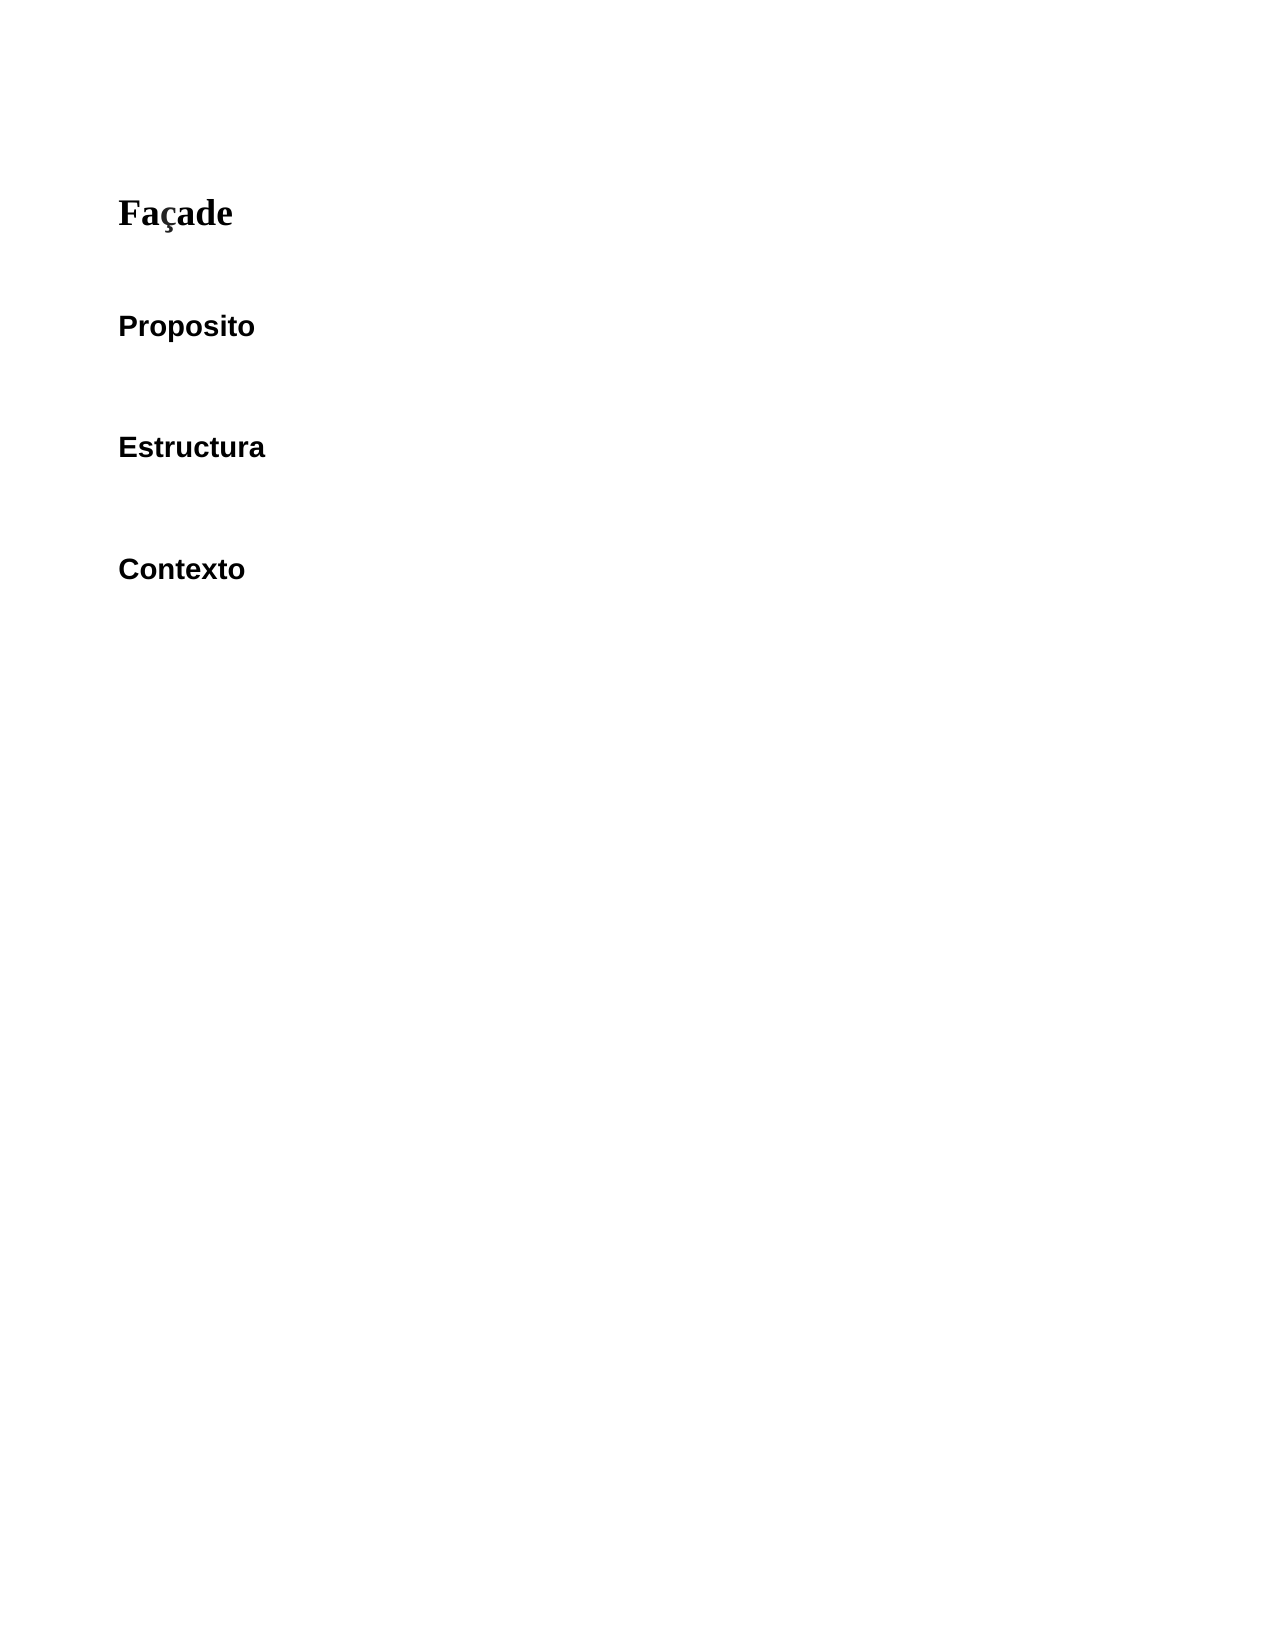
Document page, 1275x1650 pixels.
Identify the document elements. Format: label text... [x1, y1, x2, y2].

subtitle Contexto [118, 552, 1157, 586]
subtitle Façade [118, 191, 1157, 234]
subtitle Proposito [118, 308, 1157, 342]
subtitle Estructura [118, 430, 1157, 464]
